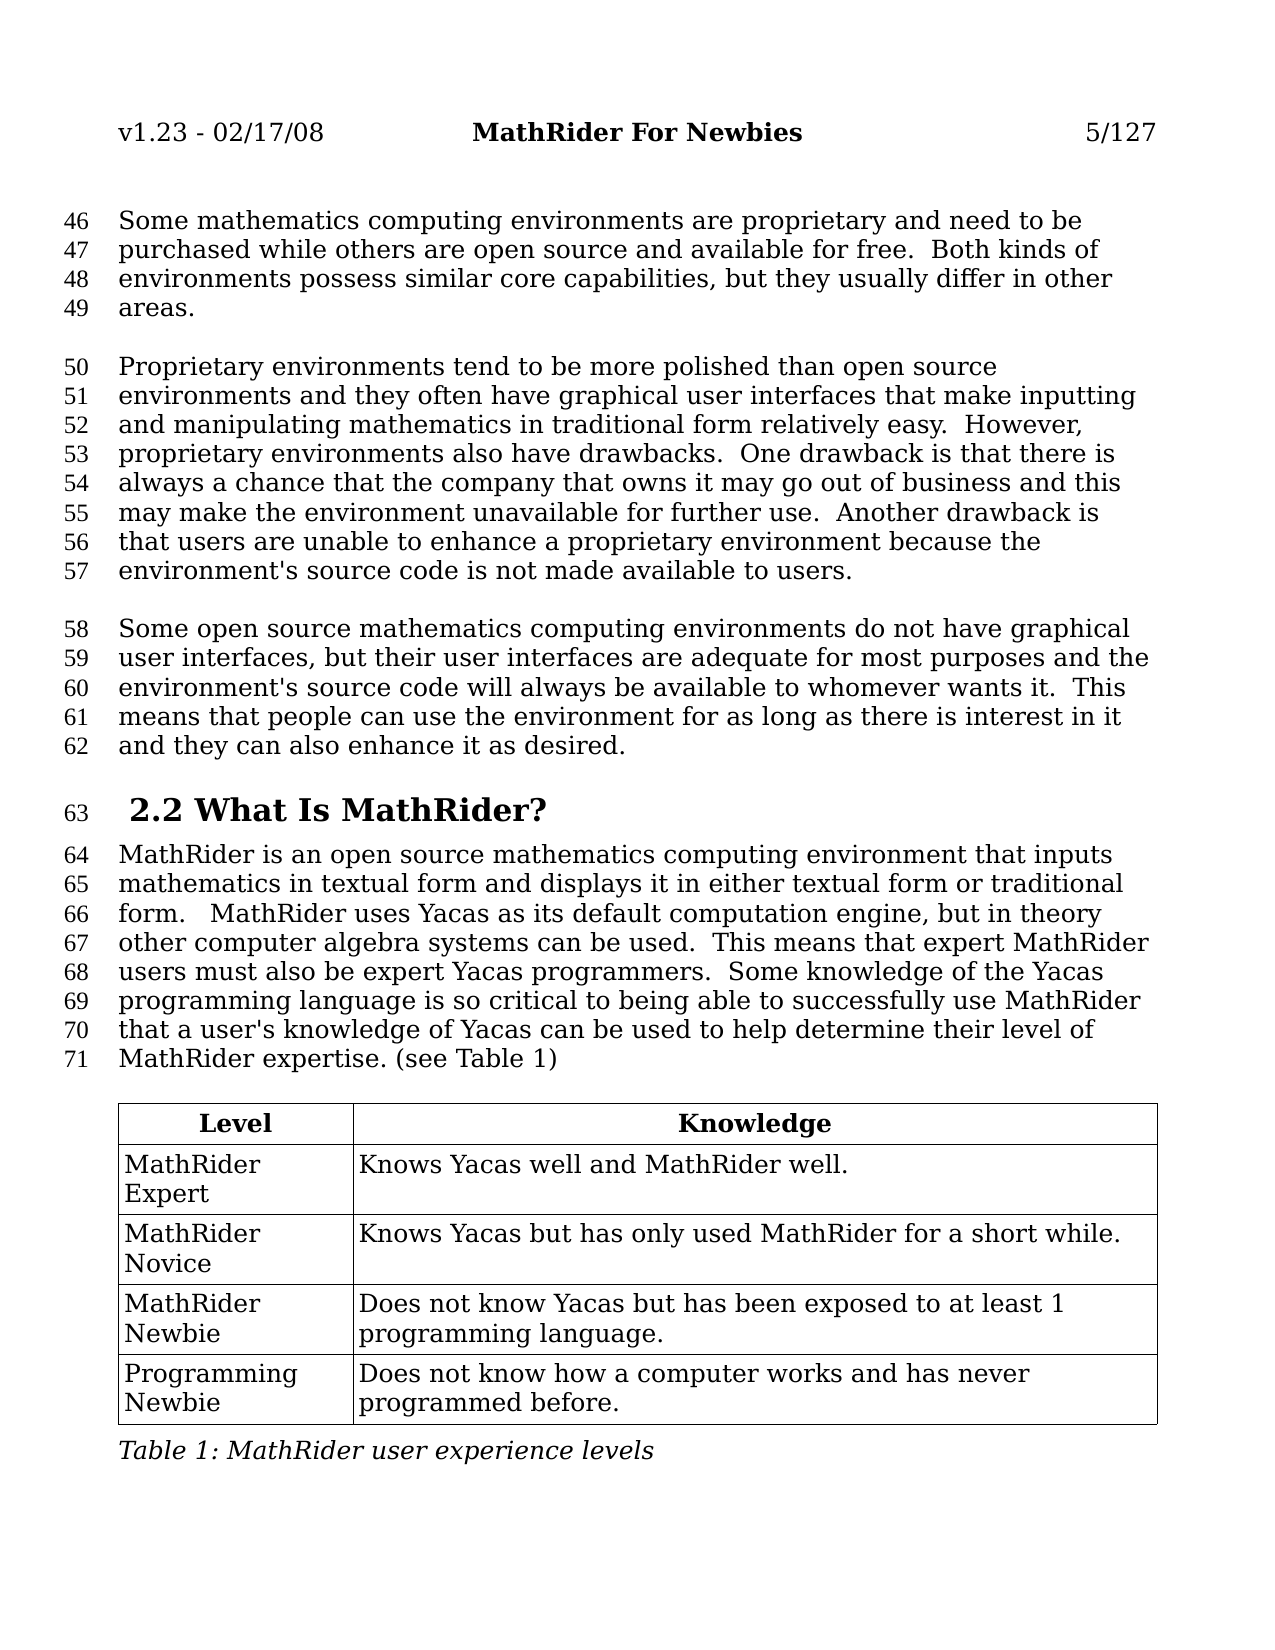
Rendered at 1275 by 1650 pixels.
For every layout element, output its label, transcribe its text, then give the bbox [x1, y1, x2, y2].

text Some open source mathematics computing environments do not have graphical user interfaces, but their user interfaces are adequate for most purposes and the environment's source code will always be available to whomever wants it. This means that people can use the environment for as long as there is interest in it and they can also enhance it as desired. [118, 614, 1157, 760]
table_cell Knows Yacas but has only used MathRider for a short while. [354, 1215, 1157, 1284]
text Proprietary environments tend to be more polished than open source environments and they often have graphical user interfaces that make inputting and manipulating mathematics in traditional form relatively easy. However, proprietary environments also have drawbacks. One drawback is that there is always a chance that the company that owns it may go out of business and this may make the environment unavailable for further use. Another drawback is that users are unable to enhance a proprietary environment because the environment's source code is not made available to users. [118, 352, 1157, 585]
text Table 1: MathRider user experience levels [118, 1436, 1157, 1465]
text Some mathematics computing environments are proprietary and need to be purchased while others are open source and available for free. Both kinds of environments possess similar core capabilities, but they usually differ in other areas. [118, 206, 1157, 323]
table_cell MathRider Expert [119, 1145, 353, 1214]
table_cell Programming Newbie [119, 1355, 353, 1423]
subtitle What Is MathRider? [118, 792, 1157, 828]
text MathRider is an open source mathematics computing environment that inputs mathematics in textual form and displays it in either textual form or traditional form. MathRider uses Yacas as its default computation engine, but in theory other computer algebra systems can be used. This means that expert MathRider users must also be expert Yacas programmers. Some knowledge of the Yacas programming language is so critical to being able to successfully use MathRider that a user's knowledge of Yacas can be used to help determine their level of MathRider expertise. (see Table 1) [118, 841, 1157, 1074]
table_cell Knows Yacas well and MathRider well. [354, 1145, 1157, 1214]
table_header Knowledge [354, 1104, 1157, 1144]
table_cell MathRider Novice [119, 1215, 353, 1284]
table_cell Does not know how a computer works and has never programmed before. [354, 1355, 1157, 1423]
table_cell MathRider Newbie [119, 1285, 353, 1354]
table_header Level [119, 1104, 353, 1144]
table_cell Does not know Yacas but has been exposed to at least 1 programming language. [354, 1285, 1157, 1354]
